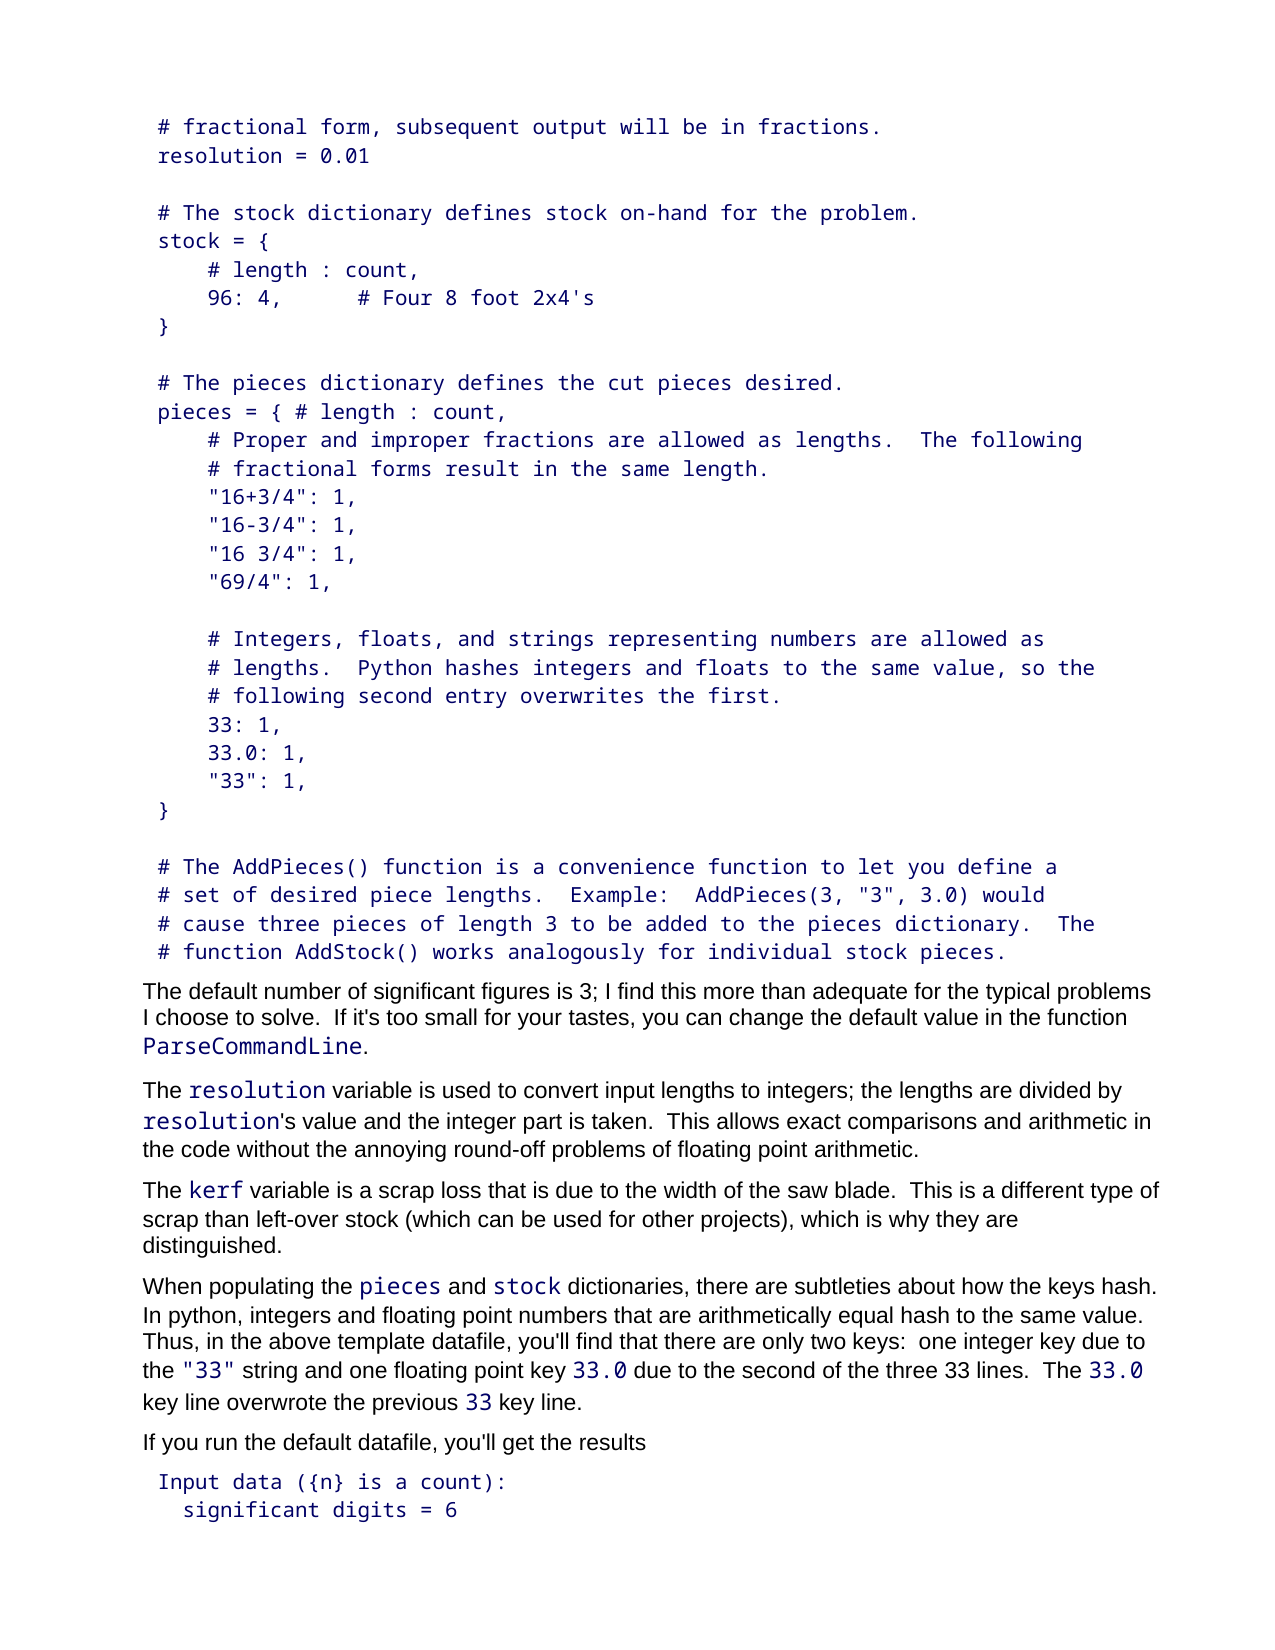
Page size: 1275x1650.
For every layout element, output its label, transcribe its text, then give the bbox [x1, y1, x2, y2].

text # length : count, [157, 255, 1162, 283]
text When populating the pieces and stock dictionaries, there are subtleties about how the keys hash. In python, integers and floating point numbers that are arithmetically equal hash to the same value. Thus, in the above template datafile, you'll find that there are only two keys: one integer key due to the "33" string and one floating point key 33.0 due to the second of the three 33 lines. The 33.0 key line overwrote the previous 33 key line. [142, 1270, 1162, 1417]
text # function AddStock() works analogously for individual stock pieces. [157, 937, 1162, 966]
text # fractional forms result in the same length. [157, 454, 1162, 482]
text # The pieces dictionary defines the cut pieces desired. [157, 368, 1162, 397]
text "33": 1, [157, 767, 1162, 795]
text "16-3/4": 1, [157, 511, 1162, 539]
text # The AddPieces() function is a convenience function to let you define a [157, 852, 1162, 880]
text 96: 4, # Four 8 foot 2x4's [157, 283, 1162, 312]
text } [157, 795, 1162, 823]
text # The stock dictionary defines stock on-hand for the problem. [157, 198, 1162, 226]
text } [157, 312, 1162, 340]
text # Integers, floats, and strings representing numbers are allowed as [157, 624, 1162, 653]
text # cause three pieces of length 3 to be added to the pieces dictionary. The [157, 909, 1162, 937]
text # Proper and improper fractions are allowed as lengths. The following [157, 425, 1162, 454]
text # lengths. Python hashes integers and floats to the same value, so the [157, 653, 1162, 681]
text stock = { [157, 226, 1162, 255]
text 33.0: 1, [157, 738, 1162, 767]
text # following second entry overwrites the first. [157, 681, 1162, 710]
text "69/4": 1, [157, 567, 1162, 596]
text significant digits = 6 [157, 1496, 1162, 1524]
text resolution = 0.01 [157, 141, 1162, 169]
text 33: 1, [157, 710, 1162, 738]
text If you run the default datafile, you'll get the results [142, 1429, 1162, 1455]
text "16+3/4": 1, [157, 482, 1162, 511]
text The kerf variable is a scrap loss that is due to the width of the saw blade. This is a different type of scrap than left-over stock (which can be used for other projects), which is why they are distinguished. [142, 1174, 1162, 1258]
text # set of desired piece lengths. Example: AddPieces(3, "3", 3.0) would [157, 880, 1162, 909]
text The resolution variable is used to convert input lengths to integers; the lengths are divided by resolution's value and the integer part is taken. This allows exact comparisons and arithmetic in the code without the annoying round-off problems of floating point arithmetic. [142, 1073, 1162, 1162]
text # fractional form, subsequent output will be in fractions. [157, 112, 1162, 141]
text The default number of significant figures is 3; I find this more than adequate for the typical problems I choose to solve. If it's too small for your tastes, you can change the default value in the function ParseCommandLine. [142, 978, 1162, 1062]
text pieces = { # length : count, [157, 397, 1162, 425]
text "16 3/4": 1, [157, 539, 1162, 567]
text Input data ({n} is a count): [157, 1467, 1162, 1496]
